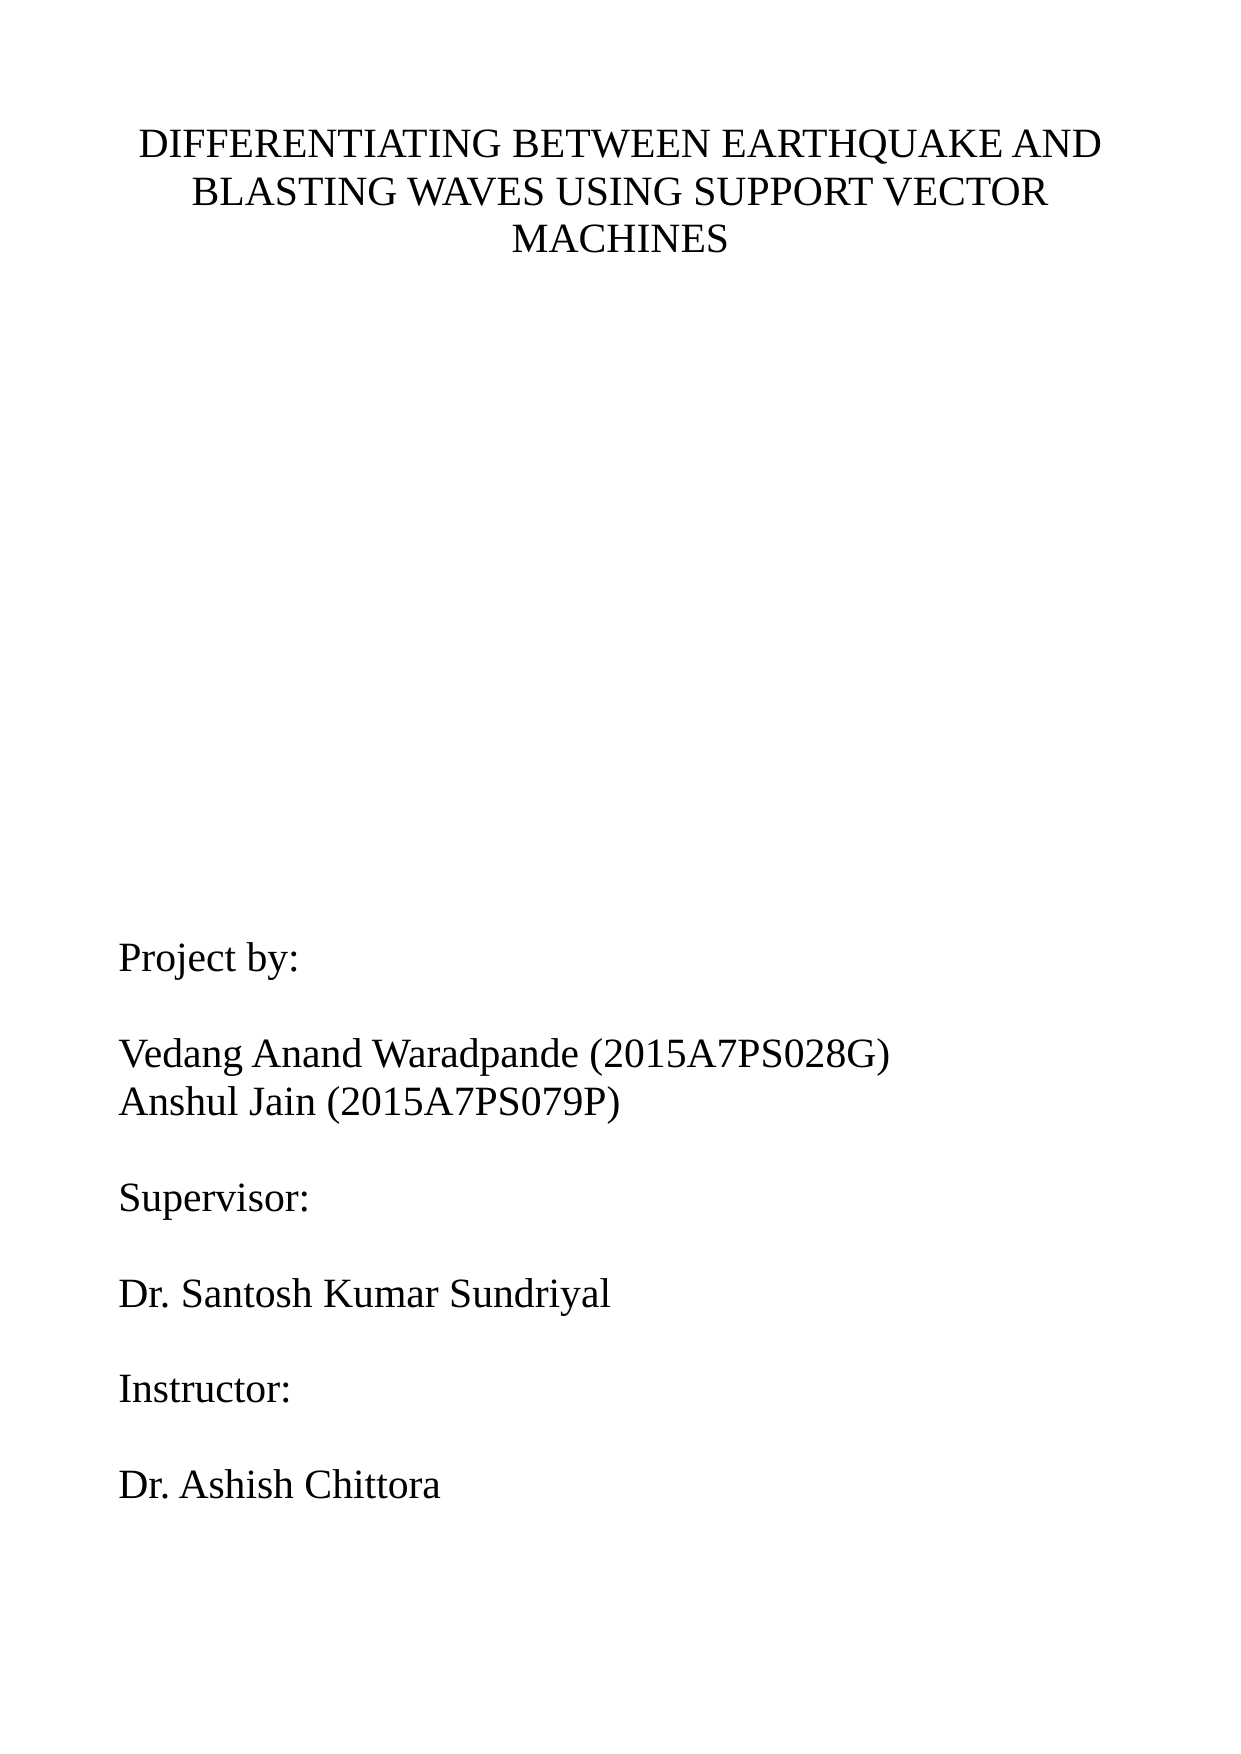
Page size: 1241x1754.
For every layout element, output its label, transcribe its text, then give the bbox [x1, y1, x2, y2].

text Anshul Jain (2015A7PS079P) [118, 1076, 1122, 1124]
text Instructor: [118, 1364, 1122, 1412]
text Supervisor: [118, 1172, 1122, 1220]
text DIFFERENTIATING BETWEEN EARTHQUAKE AND BLASTING WAVES USING SUPPORT VECTOR MACHINES [118, 118, 1122, 262]
text Dr. Ashish Chittora [118, 1460, 1122, 1508]
text Dr. Santosh Kumar Sundriyal [118, 1268, 1122, 1316]
text Project by: [118, 933, 1122, 981]
text Vedang Anand Waradpande (2015A7PS028G) [118, 1028, 1122, 1076]
